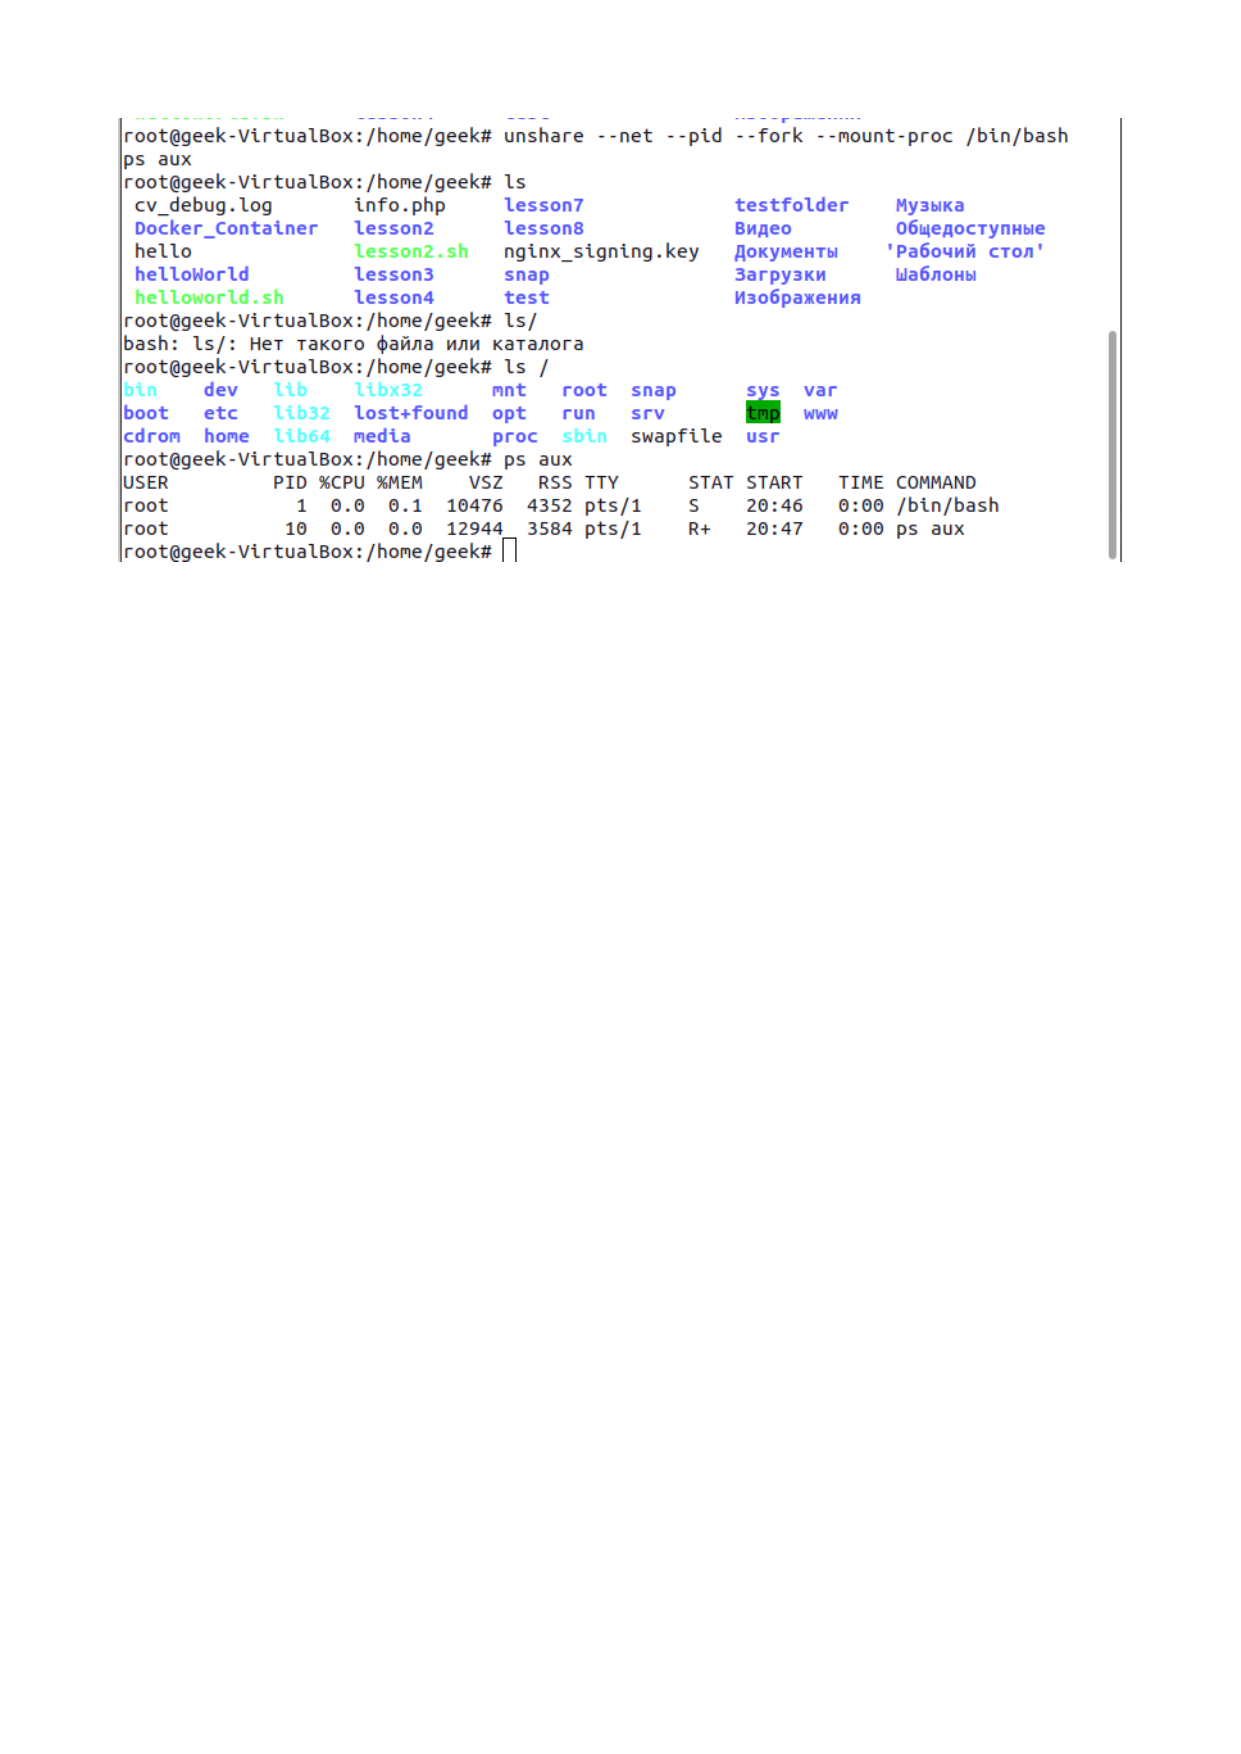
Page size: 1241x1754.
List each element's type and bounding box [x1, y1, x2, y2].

picture [118, 118, 1123, 562]
